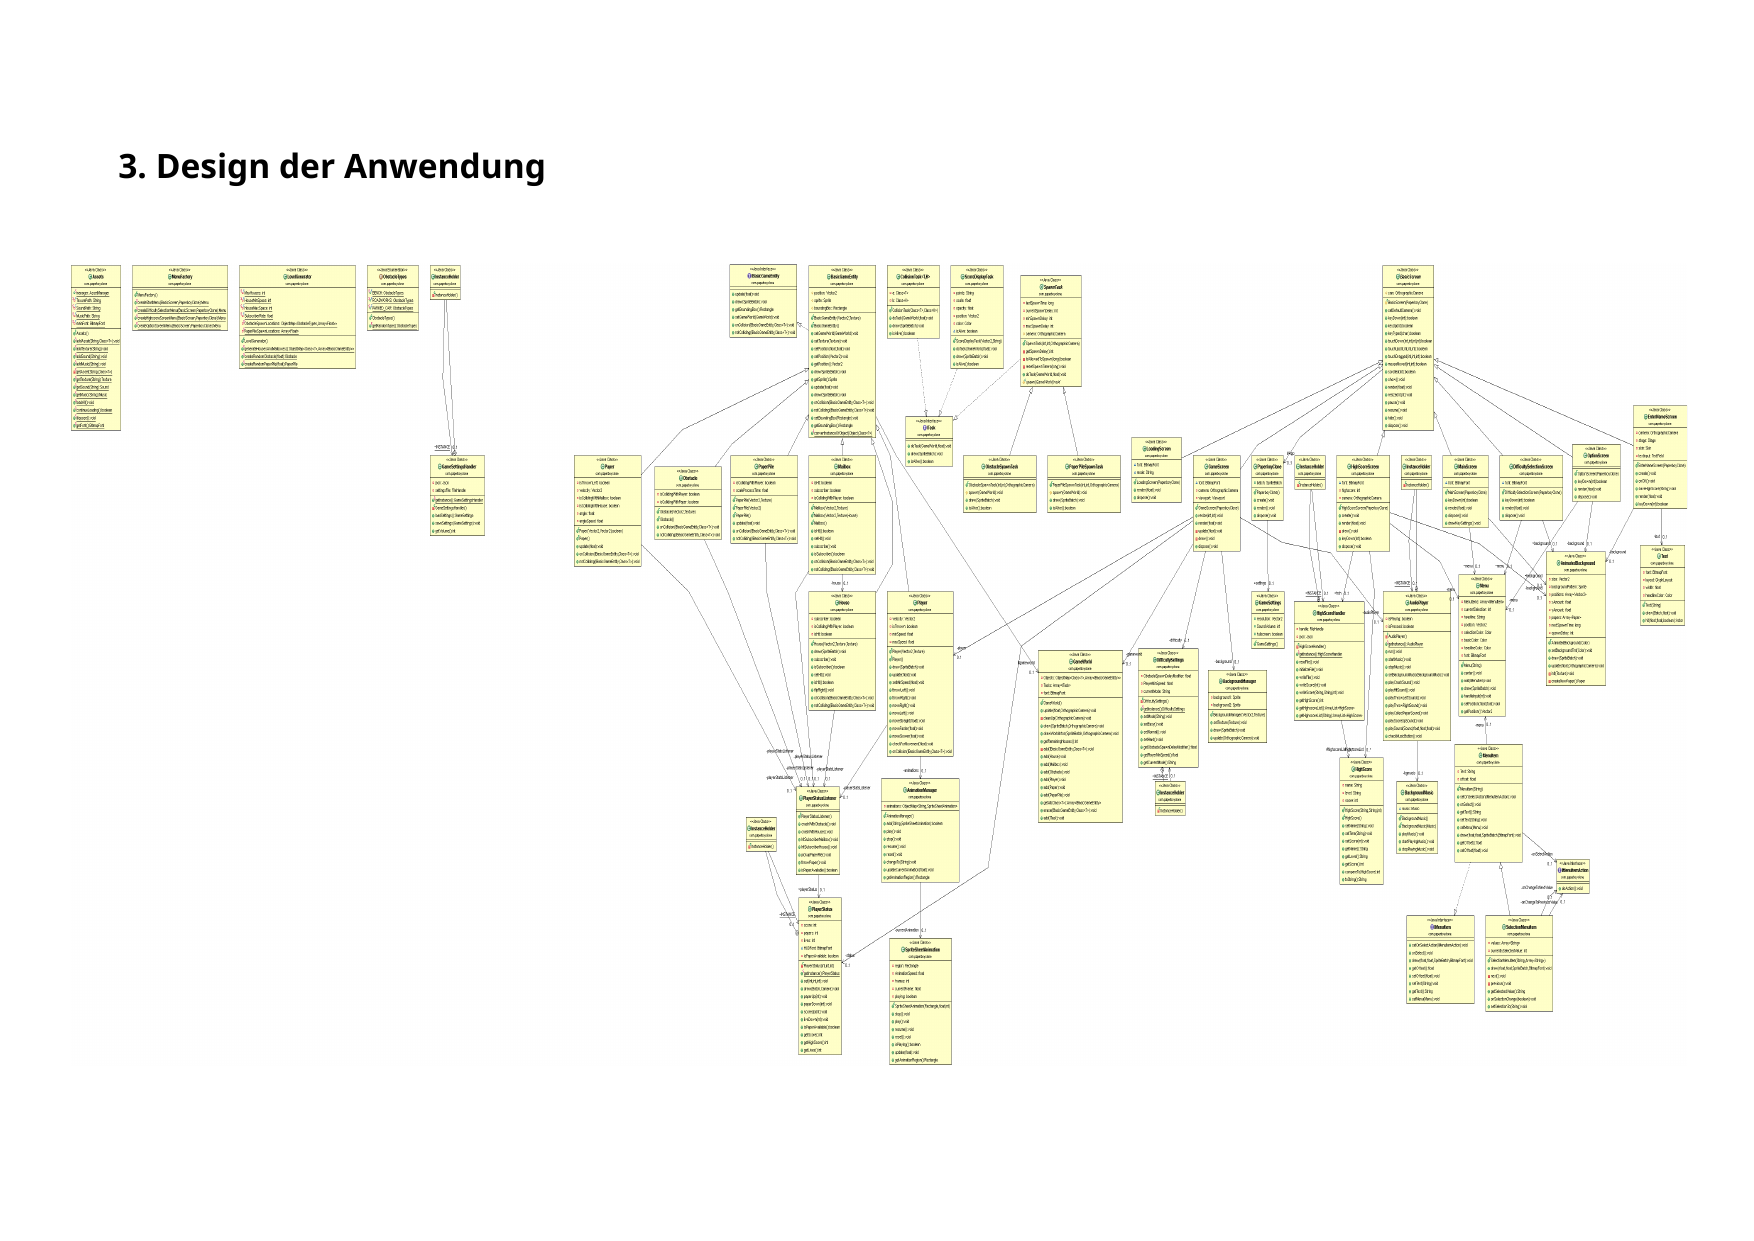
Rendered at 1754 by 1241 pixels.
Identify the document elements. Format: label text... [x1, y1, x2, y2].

subtitle 3. Design der Anwendung [118, 143, 1636, 189]
picture [70, 263, 1688, 1066]
